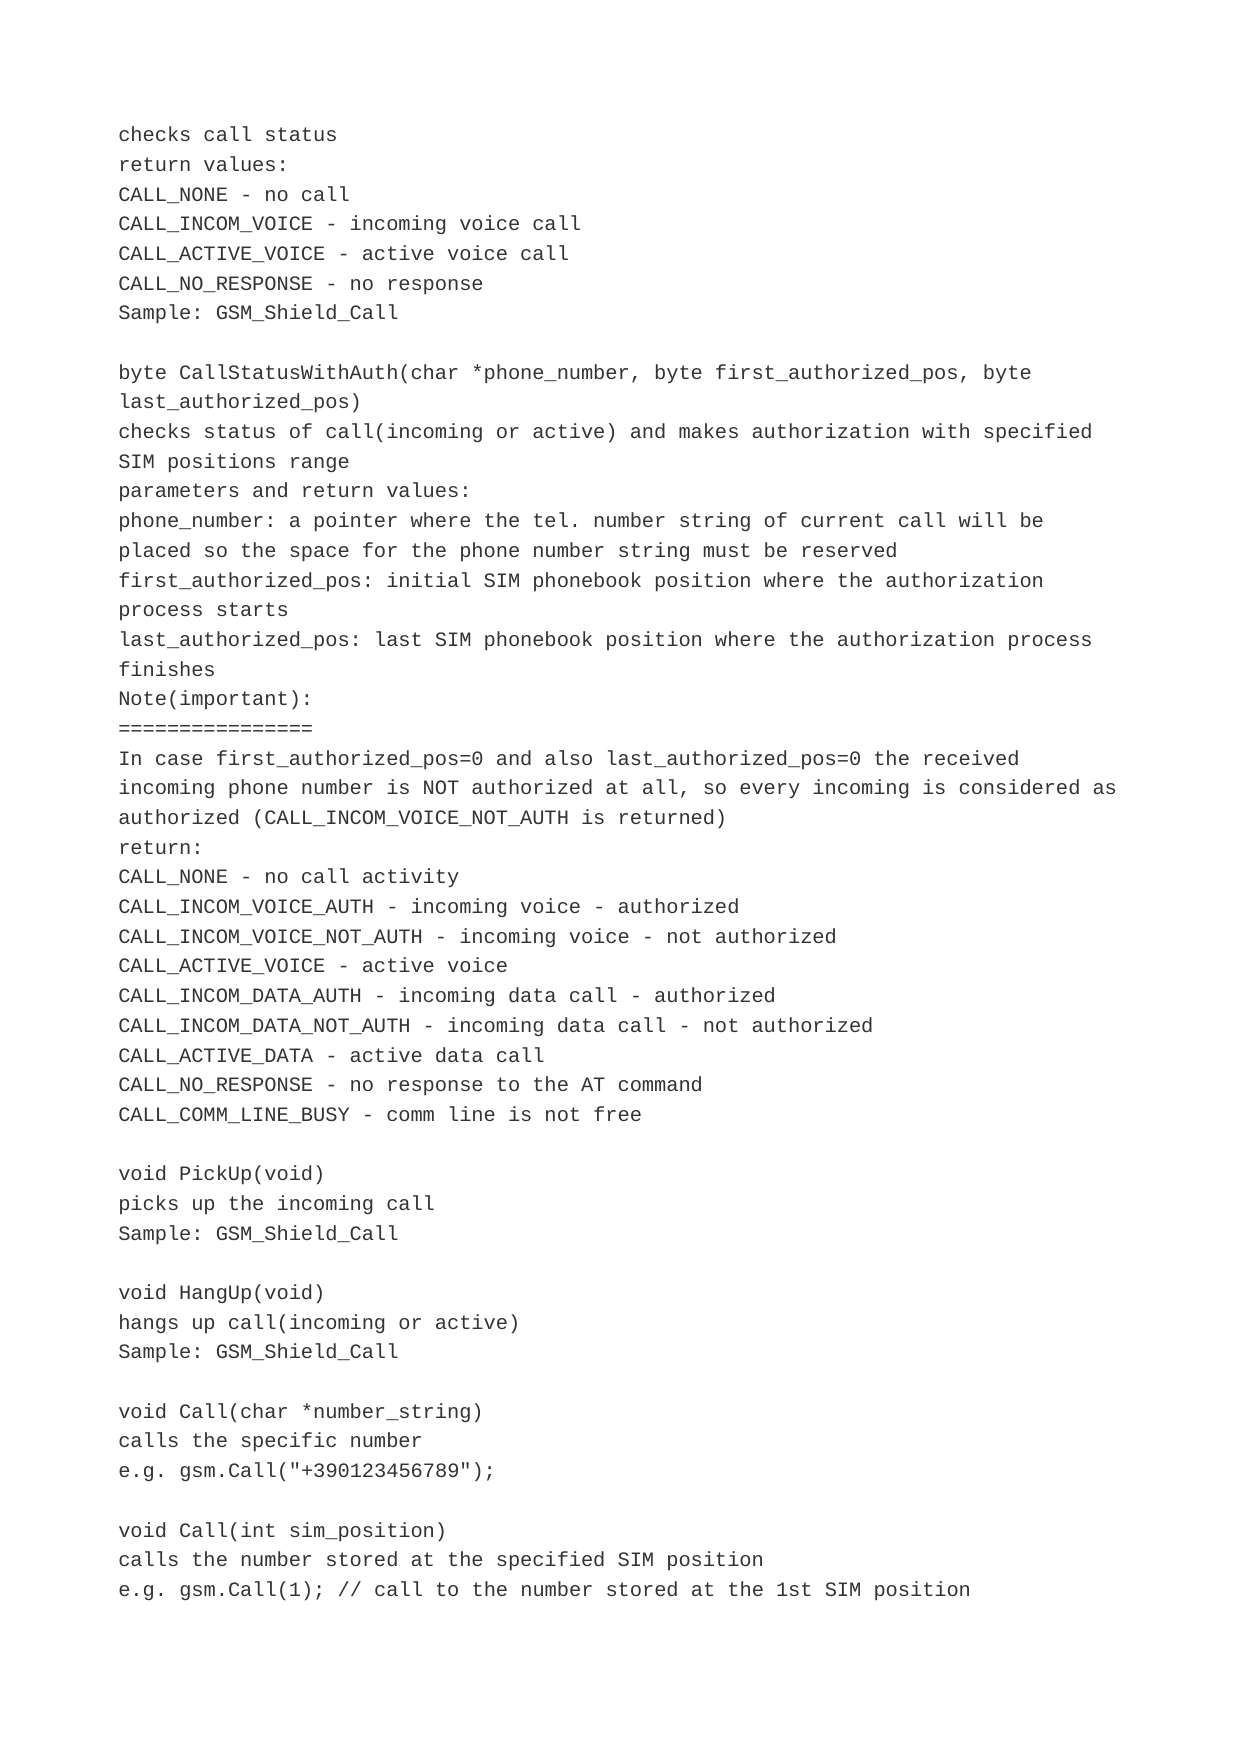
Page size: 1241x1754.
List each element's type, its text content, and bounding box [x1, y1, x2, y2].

text phone_number: a pointer where the tel. number string of current call will be placed so the space for the phone number string must be reserved [118, 504, 1122, 563]
text Sample: GSM_Shield_Call [118, 296, 1122, 326]
text CALL_INCOM_VOICE_NOT_AUTH - incoming voice - not authorized [118, 920, 1122, 949]
text e.g. gsm.Call(1); // call to the number stored at the 1st SIM position [118, 1573, 1122, 1602]
text e.g. gsm.Call("+390123456789"); [118, 1454, 1122, 1484]
text return: [118, 831, 1122, 860]
text void Call(int sim_position) [118, 1513, 1122, 1543]
text Note(important): [118, 682, 1122, 712]
text last_authorized_pos: last SIM phonebook position where the authorization process finishes [118, 623, 1122, 682]
text CALL_NO_RESPONSE - no response [118, 267, 1122, 296]
text picks up the incoming call [118, 1187, 1122, 1217]
text calls the specific number [118, 1424, 1122, 1454]
text calls the number stored at the specified SIM position [118, 1543, 1122, 1573]
text Sample: GSM_Shield_Call [118, 1335, 1122, 1365]
text Sample: GSM_Shield_Call [118, 1217, 1122, 1246]
text ================ [118, 712, 1122, 742]
text CALL_INCOM_DATA_AUTH - incoming data call - authorized [118, 979, 1122, 1009]
text void PickUp(void) [118, 1157, 1122, 1187]
text checks status of call(incoming or active) and makes authorization with specified SIM positions range [118, 415, 1122, 474]
text CALL_NO_RESPONSE - no response to the AT command [118, 1068, 1122, 1098]
text CALL_ACTIVE_VOICE - active voice [118, 949, 1122, 979]
text first_authorized_pos: initial SIM phonebook position where the authorization process starts [118, 563, 1122, 623]
text CALL_ACTIVE_DATA - active data call [118, 1038, 1122, 1068]
text return values: [118, 148, 1122, 177]
text parameters and return values: [118, 474, 1122, 504]
text CALL_NONE - no call [118, 177, 1122, 207]
text CALL_ACTIVE_VOICE - active voice call [118, 237, 1122, 267]
text CALL_INCOM_VOICE - incoming voice call [118, 207, 1122, 237]
text CALL_NONE - no call activity [118, 860, 1122, 890]
text checks call status [118, 118, 1122, 148]
text byte CallStatusWithAuth(char *phone_number, byte first_authorized_pos, byte last_authorized_pos) [118, 356, 1122, 415]
text void Call(char *number_string) [118, 1395, 1122, 1424]
text CALL_INCOM_VOICE_AUTH - incoming voice - authorized [118, 890, 1122, 920]
text CALL_COMM_LINE_BUSY - comm line is not free [118, 1098, 1122, 1127]
text void HangUp(void) [118, 1276, 1122, 1306]
text hangs up call(incoming or active) [118, 1306, 1122, 1335]
text CALL_INCOM_DATA_NOT_AUTH - incoming data call - not authorized [118, 1009, 1122, 1038]
text In case first_authorized_pos=0 and also last_authorized_pos=0 the received incoming phone number is NOT authorized at all, so every incoming is considered as authorized (CALL_INCOM_VOICE_NOT_AUTH is returned) [118, 742, 1122, 831]
